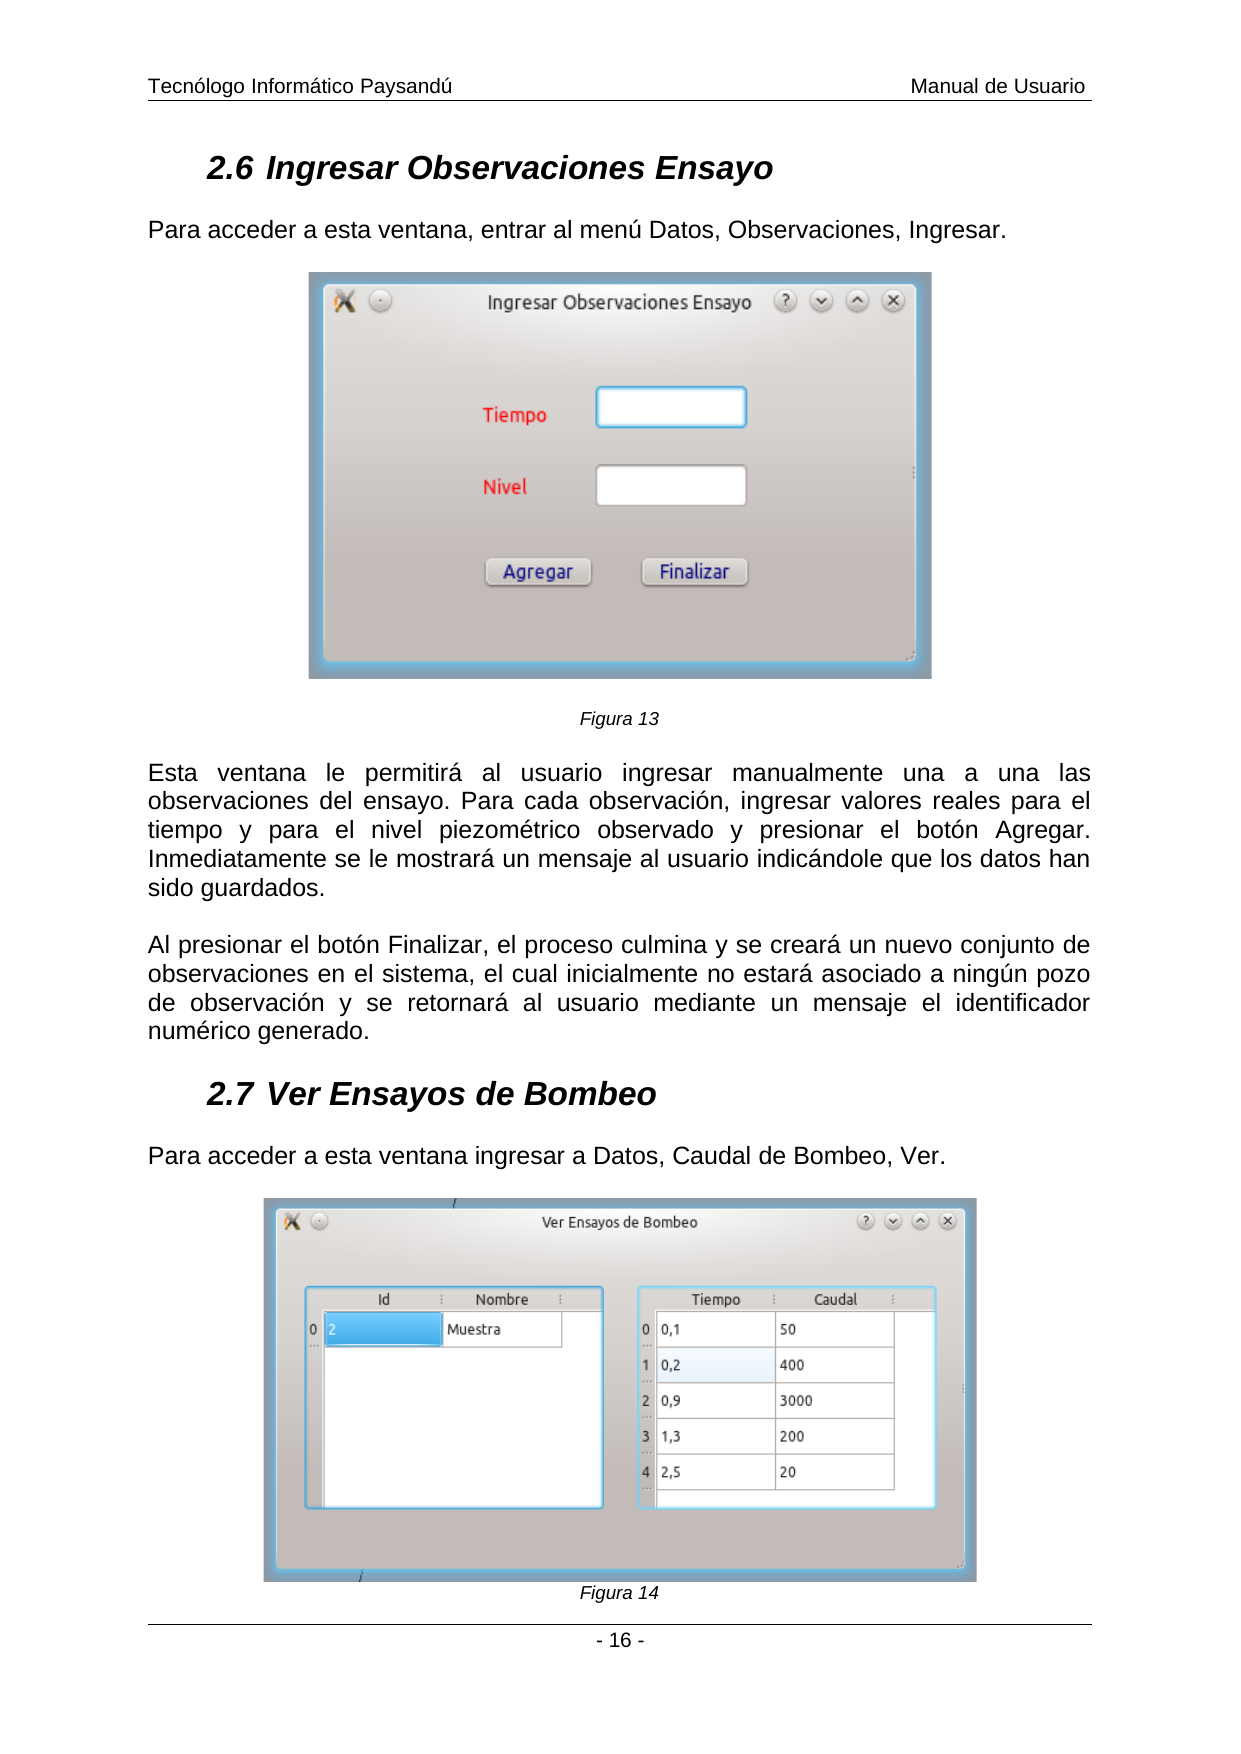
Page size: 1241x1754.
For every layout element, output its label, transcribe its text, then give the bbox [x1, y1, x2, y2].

text Al presionar el botón Finalizar, el proceso culmina y se creará un nuevo conjunto de observaciones en el sistema, el cual inicialmente no estará asociado a ningún pozo de observación y se retornará al usuario mediante un mensaje el identificador numérico generado. [148, 930, 1092, 1045]
text Figura 13 [148, 707, 1092, 729]
text Para acceder a esta ventana ingresar a Datos, Caudal de Bombeo, Ver. [148, 1141, 1092, 1170]
subtitle Ingresar Observaciones Ensayo [207, 148, 1092, 186]
text Esta ventana le permitirá al usuario ingresar manualmente una a una las observaciones del ensayo. Para cada observación, ingresar valores reales para el tiempo y para el nivel piezométrico observado y presionar el botón Agregar. Inmediatamente se le mostrará un mensaje al usuario indicándole que los datos han sido guardados. [148, 758, 1092, 901]
text Para acceder a esta ventana, entrar al menú Datos, Observaciones, Ingresar. [148, 215, 1092, 244]
picture [308, 272, 932, 679]
text Figura 14 [148, 1582, 1092, 1603]
picture [263, 1198, 977, 1582]
subtitle Ver Ensayos de Bombeo [207, 1074, 1092, 1112]
